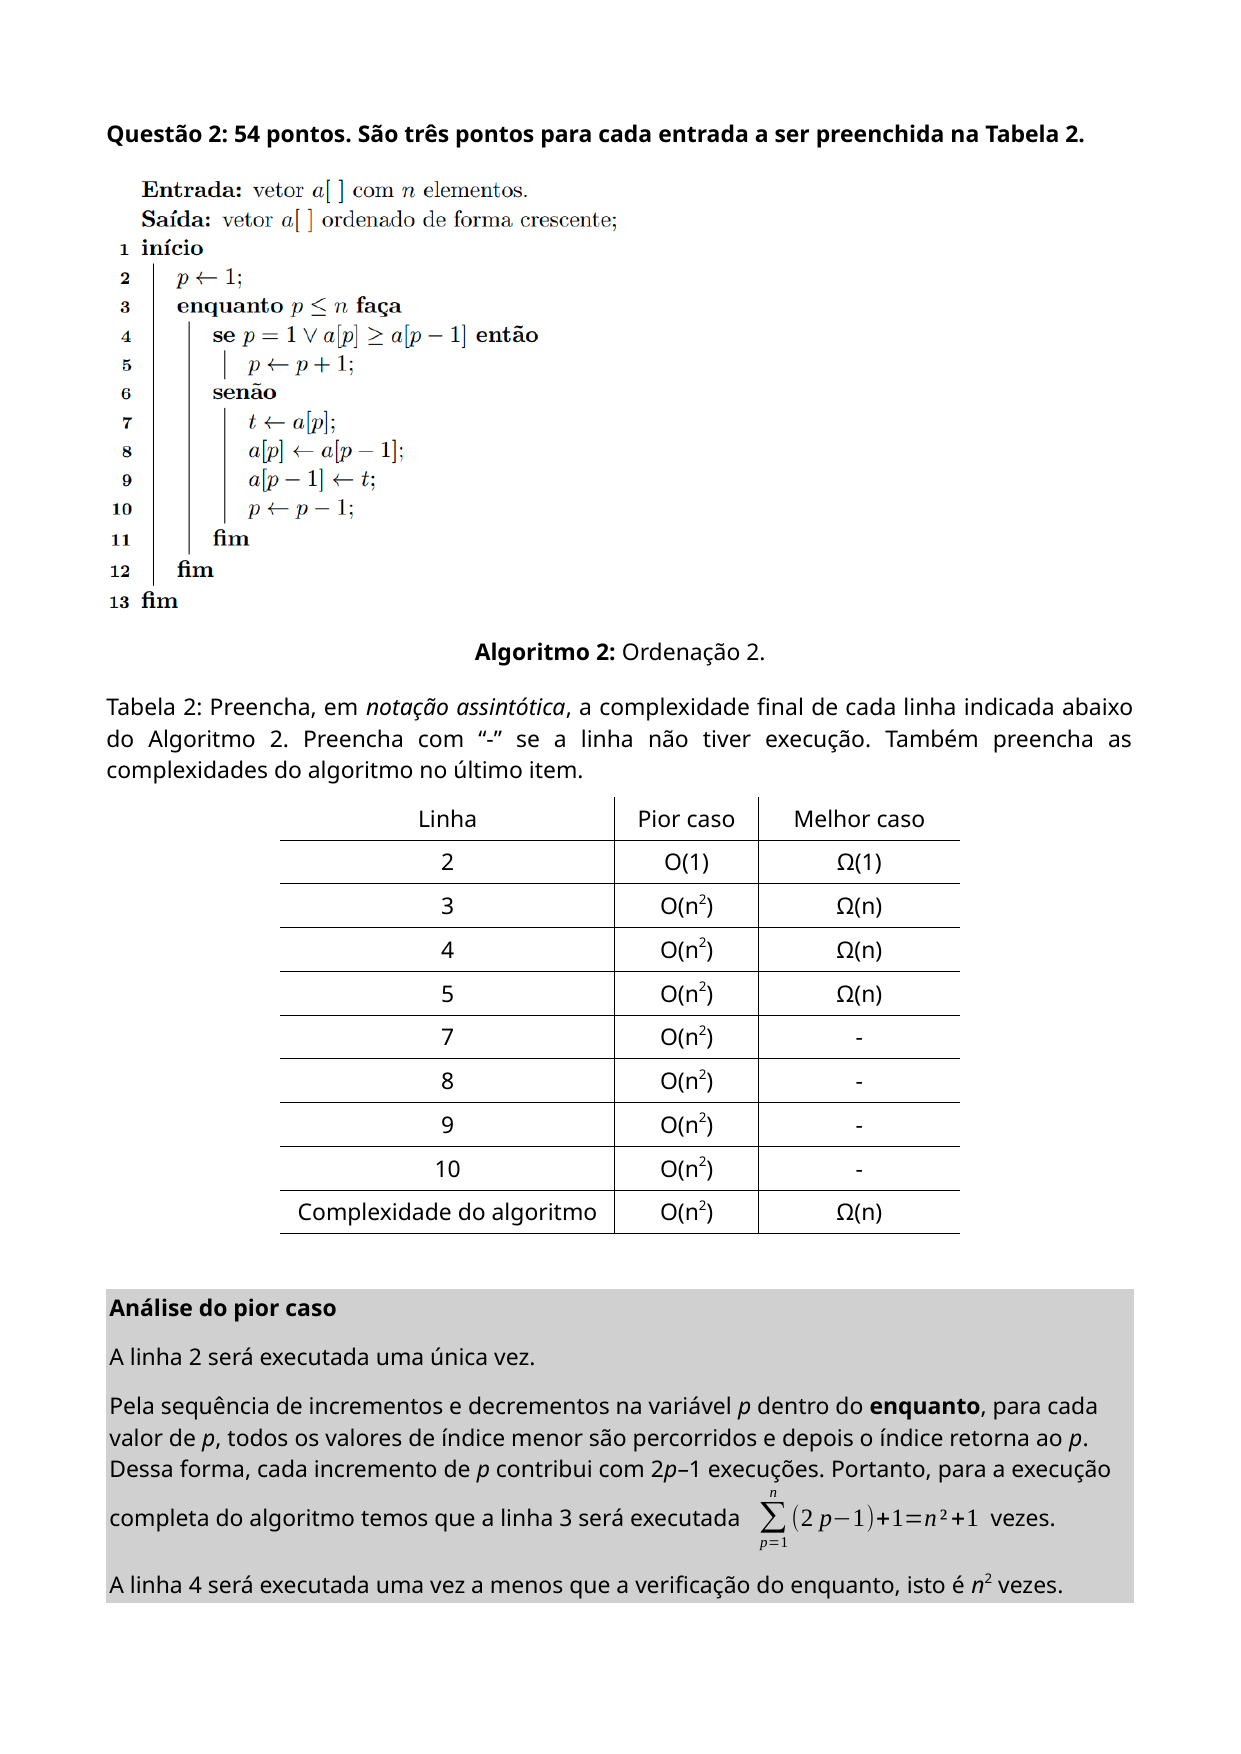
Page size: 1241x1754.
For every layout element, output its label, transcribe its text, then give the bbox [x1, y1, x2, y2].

table_cell 8 [280, 1059, 614, 1102]
table_cell O(n2) [615, 884, 758, 927]
table_cell O(n2) [615, 1016, 758, 1058]
table_cell - [759, 1016, 960, 1058]
table_header Pior caso [615, 797, 758, 839]
table_cell 4 [280, 928, 614, 971]
subtitle Análise do pior caso [106, 1289, 1134, 1323]
table_cell - [759, 1147, 960, 1189]
table_cell Complexidade do algoritmo [280, 1191, 614, 1233]
table_cell 10 [280, 1147, 614, 1189]
table_cell O(n2) [615, 1147, 758, 1189]
table_cell Ω(n) [759, 972, 960, 1014]
table_cell 3 [280, 884, 614, 927]
table_cell O(n2) [615, 1103, 758, 1146]
table_cell O(n2) [615, 1059, 758, 1102]
table_cell Ω(n) [759, 884, 960, 927]
subtitle A linha 2 será executada uma única vez. [106, 1338, 1134, 1372]
table_cell 7 [280, 1016, 614, 1058]
table_cell 5 [280, 972, 614, 1014]
table_cell Ω(n) [759, 928, 960, 971]
table_cell Ω(n) [759, 1191, 960, 1233]
table_cell O(1) [615, 841, 758, 883]
text Questão 2: 54 pontos. São três pontos para cada entrada a ser preenchida na Tabela 2. [106, 118, 1134, 149]
table_cell O(n2) [615, 928, 758, 971]
table_cell O(n2) [615, 972, 758, 1014]
subtitle A linha 4 será executada uma vez a menos que a verificação do enquanto, isto é n2 vezes. [106, 1566, 1134, 1603]
text Algoritmo 2: Ordenação 2. [106, 636, 1134, 667]
table_cell - [759, 1103, 960, 1146]
picture [106, 173, 625, 613]
table_cell 2 [280, 841, 614, 883]
table_cell 9 [280, 1103, 614, 1146]
table_header Melhor caso [759, 797, 960, 839]
table_header Linha [280, 797, 614, 839]
table_cell - [759, 1059, 960, 1102]
table_cell O(n2) [615, 1191, 758, 1233]
subtitle Pela sequência de incrementos e decrementos na variável p dentro do enquanto, para cada valor de p, todos os valores de índice menor são percorridos e depois o índice retorna ao p. Dessa forma, cada incremento de p contribui com 2p–1 execuções. Portanto, para a execução completa do algoritmo temos que a linha 3 será executada vezes. [106, 1387, 1134, 1551]
text Tabela 2: Preencha, em notação assintótica, a complexidade final de cada linha indicada abaixo do Algoritmo 2. Preencha com “-” se a linha não tiver execução. Também preencha as complexidades do algoritmo no último item. [106, 691, 1134, 785]
table_cell Ω(1) [759, 841, 960, 883]
